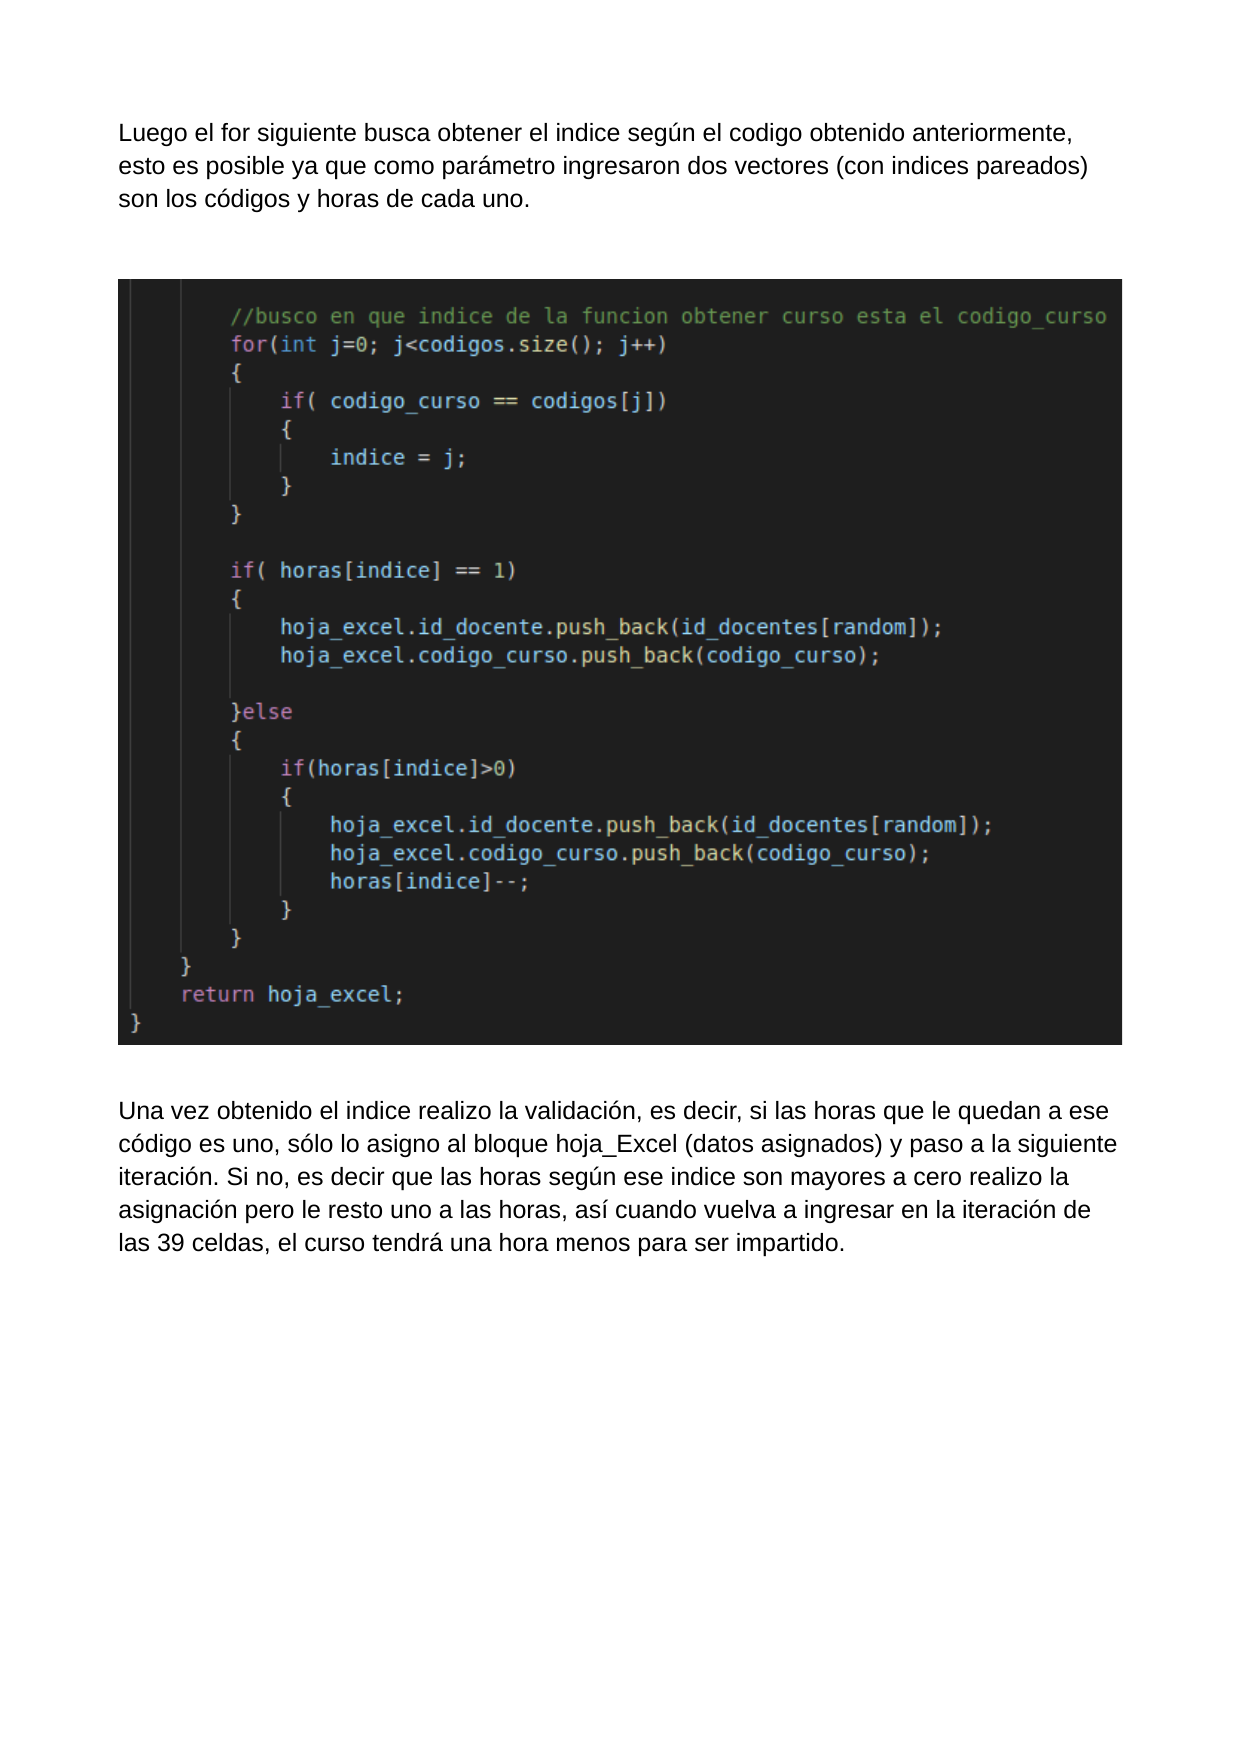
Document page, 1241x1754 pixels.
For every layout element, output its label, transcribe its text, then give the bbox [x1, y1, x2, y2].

text Una vez obtenido el indice realizo la validación, es decir, si las horas que le quedan a ese código es uno, sólo lo asigno al bloque hoja_Excel (datos asignados) y paso a la siguiente iteración. Si no, es decir que las horas según ese indice son mayores a cero realizo la asignación pero le resto uno a las horas, así cuando vuelva a ingresar en la iteración de las 39 celdas, el curso tendrá una hora menos para ser impartido. [118, 1096, 1122, 1257]
picture [118, 279, 1123, 1045]
text Luego el for siguiente busca obtener el indice según el codigo obtenido anteriormente, esto es posible ya que como parámetro ingresaron dos vectores (con indices pareados) son los códigos y horas de cada uno. [118, 118, 1122, 213]
